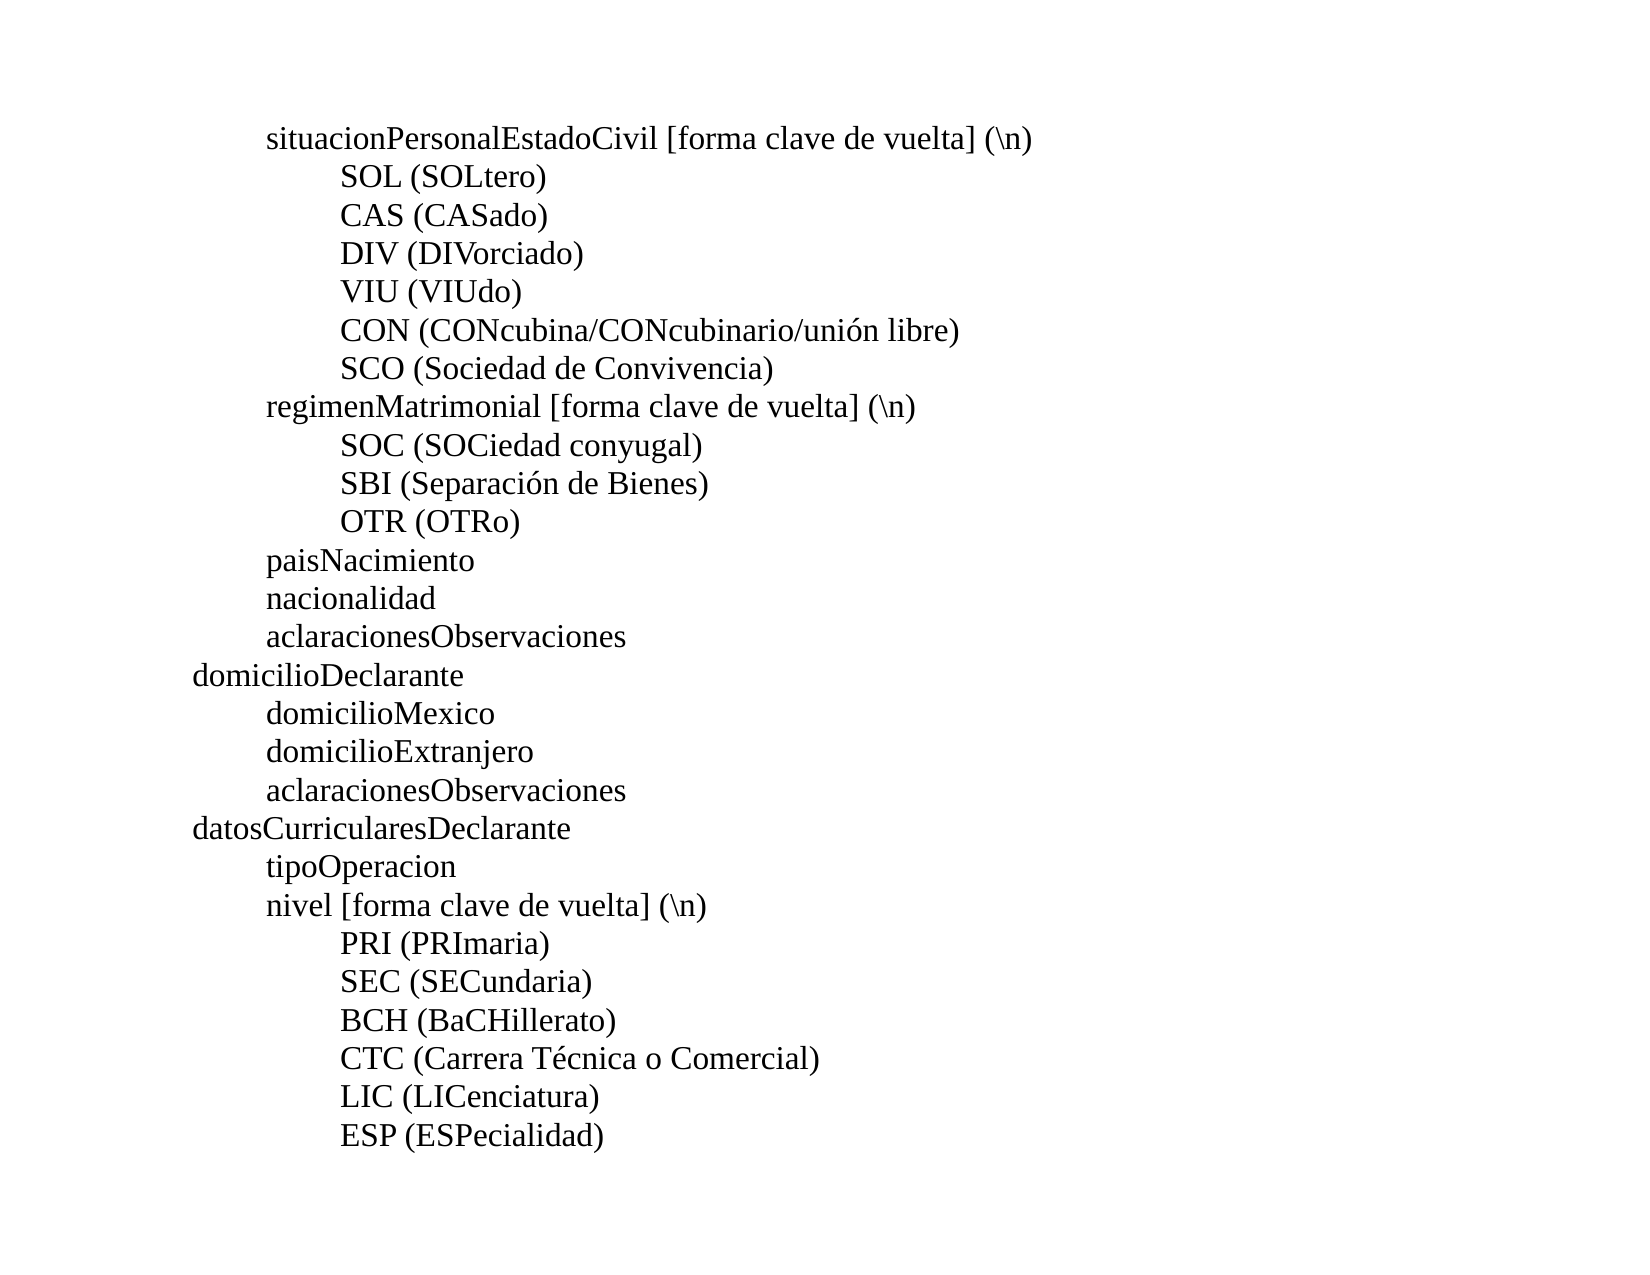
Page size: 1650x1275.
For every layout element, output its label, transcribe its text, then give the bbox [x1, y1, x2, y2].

text VIU (VIUdo) [118, 271, 1532, 310]
text datosCurricularesDeclarante [118, 808, 1532, 846]
text domicilioMexico [118, 693, 1532, 731]
text CAS (CASado) [118, 195, 1532, 233]
text CON (CONcubina/CONcubinario/unión libre) [118, 310, 1532, 348]
text aclaracionesObservaciones [118, 616, 1532, 655]
text paisNacimiento [118, 540, 1532, 578]
text aclaracionesObservaciones [118, 770, 1532, 808]
text CTC (Carrera Técnica o Comercial) [118, 1038, 1532, 1076]
text domicilioExtranjero [118, 731, 1532, 770]
text tipoOperacion [118, 846, 1532, 885]
text SOC (SOCiedad conyugal) [118, 425, 1532, 463]
text DIV (DIVorciado) [118, 233, 1532, 271]
text SEC (SECundaria) [118, 961, 1532, 1000]
text LIC (LICenciatura) [118, 1076, 1532, 1115]
text domicilioDeclarante [118, 655, 1532, 693]
text BCH (BaCHillerato) [118, 1000, 1532, 1038]
text nacionalidad [118, 578, 1532, 616]
text SOL (SOLtero) [118, 156, 1532, 195]
text nivel [forma clave de vuelta] (\n) [118, 885, 1532, 923]
text SBI (Separación de Bienes) [118, 463, 1532, 501]
text SCO (Sociedad de Convivencia) [118, 348, 1532, 386]
text OTR (OTRo) [118, 501, 1532, 540]
text regimenMatrimonial [forma clave de vuelta] (\n) [118, 386, 1532, 425]
text ESP (ESPecialidad) [118, 1115, 1532, 1153]
text PRI (PRImaria) [118, 923, 1532, 961]
text situacionPersonalEstadoCivil [forma clave de vuelta] (\n) [118, 118, 1532, 156]
